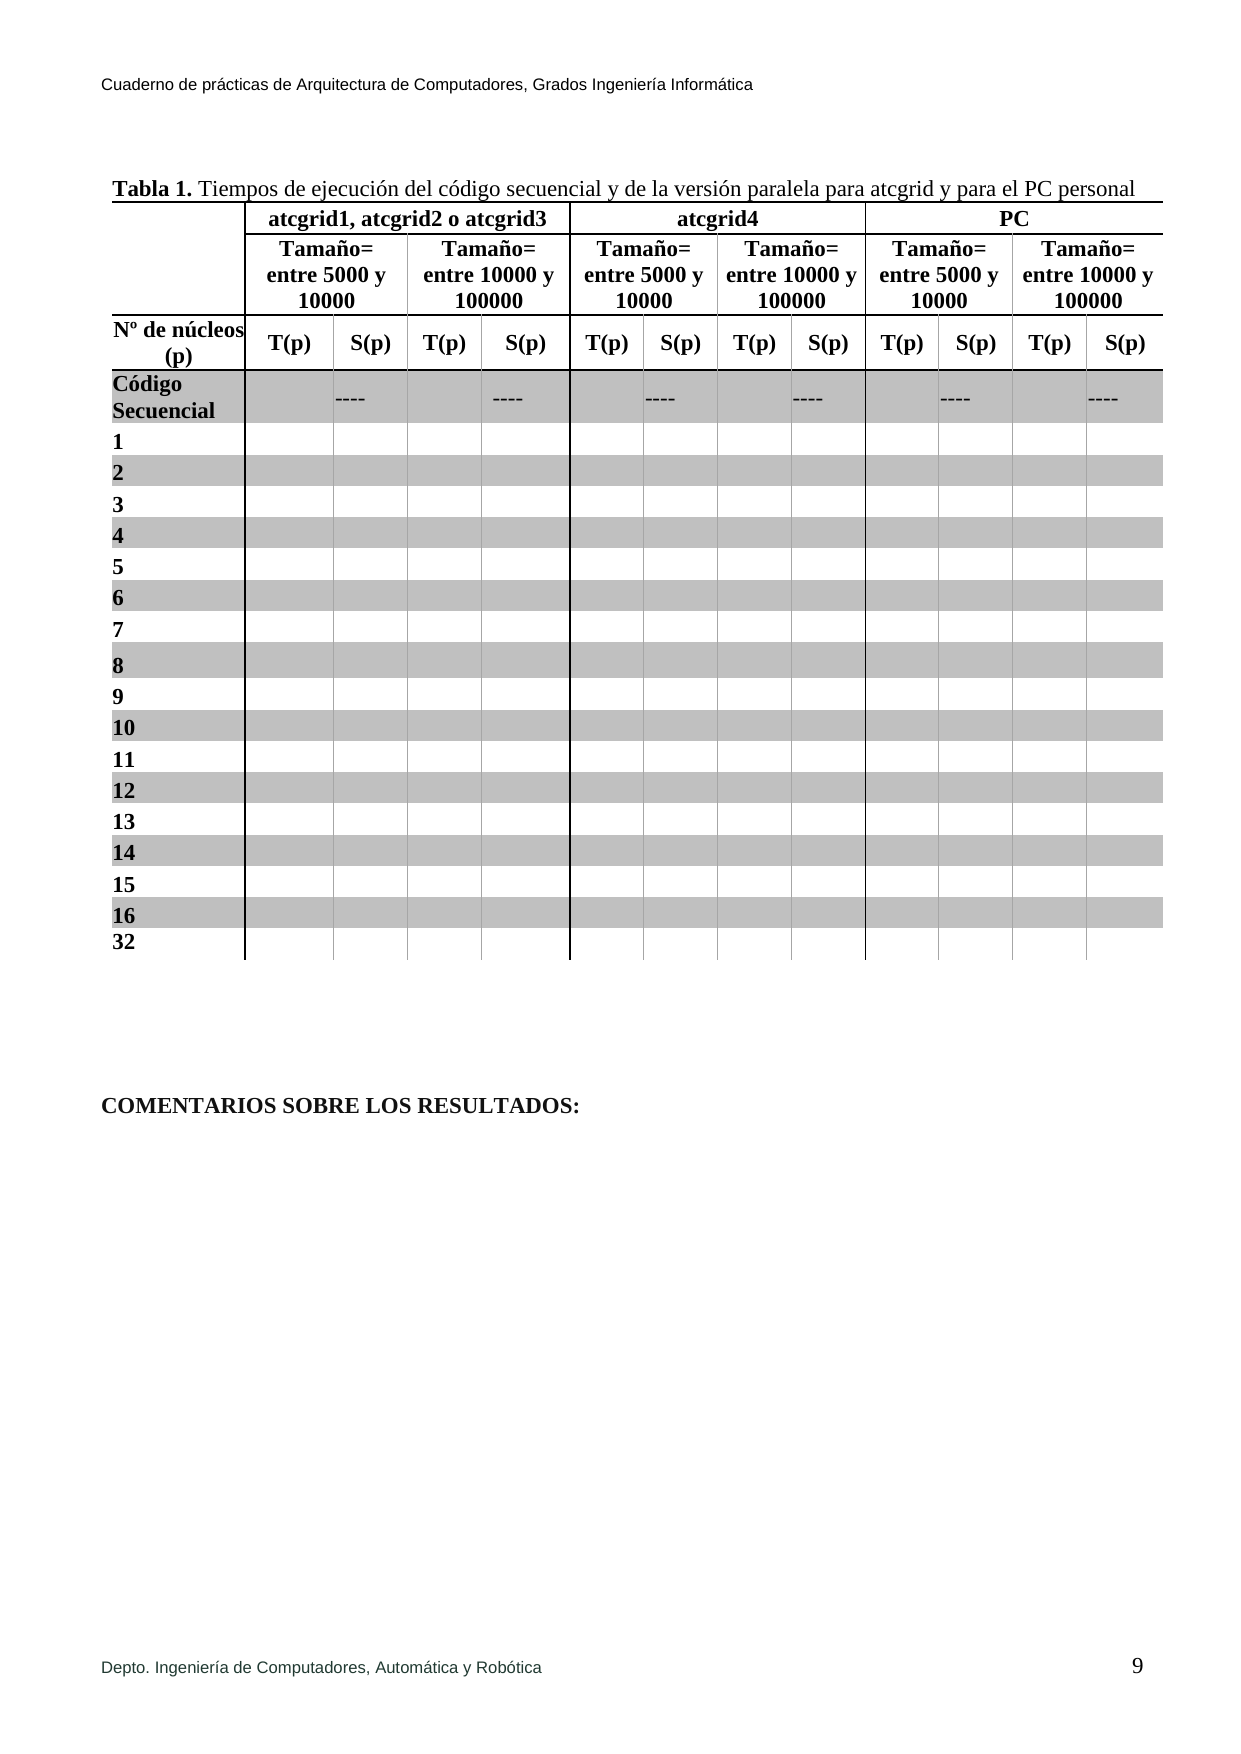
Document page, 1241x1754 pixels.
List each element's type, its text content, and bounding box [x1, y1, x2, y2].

table_cell [1087, 548, 1163, 579]
table_cell [866, 548, 938, 579]
table_cell [644, 455, 717, 486]
table_cell [792, 803, 865, 834]
table_cell [246, 423, 333, 454]
table_cell 15 [112, 866, 244, 897]
table_header Tabla 1. Tiempos de ejecución del código secuencial y de la versión paralela para atcgrid y para el PC personal [101, 175, 1164, 201]
table_cell [939, 710, 1012, 741]
table_cell [334, 897, 407, 928]
table_cell [571, 866, 643, 897]
table_cell [408, 371, 481, 423]
table_cell [1087, 486, 1163, 517]
table_cell [246, 866, 333, 897]
table_cell [571, 741, 643, 772]
table_cell [644, 642, 717, 678]
table_cell [718, 772, 791, 803]
table_cell [1087, 710, 1163, 741]
table_cell [718, 897, 791, 928]
table_cell [408, 642, 481, 678]
table_cell ---- [644, 371, 717, 423]
table_cell [408, 741, 481, 772]
table_cell T(p) [866, 316, 938, 368]
table_cell [644, 611, 717, 642]
table_cell S(p) [644, 316, 717, 368]
table_cell 14 [112, 835, 244, 866]
table_cell [571, 611, 643, 642]
table_cell [718, 611, 791, 642]
table_cell [408, 866, 481, 897]
table_cell [482, 455, 569, 486]
table_cell [718, 423, 791, 454]
table_cell [718, 678, 791, 709]
table_cell [571, 897, 643, 928]
table_cell [482, 517, 569, 548]
table_cell [571, 486, 643, 517]
table_cell [571, 642, 643, 678]
table_cell [334, 486, 407, 517]
table_cell [718, 517, 791, 548]
table_cell [644, 835, 717, 866]
table_cell [792, 710, 865, 741]
table_cell Código Secuencial [112, 371, 244, 423]
table_cell ---- [334, 371, 407, 423]
table_cell [246, 741, 333, 772]
table_cell [718, 486, 791, 517]
table_cell [644, 710, 717, 741]
table_cell [1087, 866, 1163, 897]
table_cell [408, 803, 481, 834]
table_cell 5 [112, 548, 244, 579]
table_cell [644, 772, 717, 803]
table_cell ---- [792, 371, 865, 423]
table_cell T(p) [718, 316, 791, 368]
table_cell [482, 611, 569, 642]
table_cell [1013, 486, 1086, 517]
table_cell [792, 928, 865, 959]
table_cell [408, 710, 481, 741]
table_cell [939, 455, 1012, 486]
table_cell [1087, 741, 1163, 772]
table_cell [571, 371, 643, 423]
table_cell [408, 486, 481, 517]
table_cell [939, 548, 1012, 579]
table_cell [718, 548, 791, 579]
table_cell [939, 642, 1012, 678]
table_cell [246, 486, 333, 517]
table_cell [1087, 678, 1163, 709]
table_cell [939, 741, 1012, 772]
table_cell 13 [112, 803, 244, 834]
table_cell 11 [112, 741, 244, 772]
table_cell 9 [112, 678, 244, 709]
table_cell [718, 928, 791, 959]
table_cell [1087, 928, 1163, 959]
table_cell [1013, 710, 1086, 741]
table_cell [571, 517, 643, 548]
table_cell [408, 580, 481, 611]
table_cell Tamaño= entre 5000 y 10000 [246, 235, 407, 314]
table_cell [1013, 580, 1086, 611]
table_cell [1013, 423, 1086, 454]
table_cell [1013, 642, 1086, 678]
table_cell [939, 897, 1012, 928]
table_cell [866, 455, 938, 486]
table_cell [334, 741, 407, 772]
table_cell Tamaño= entre 10000 y 100000 [1013, 235, 1163, 314]
table_cell [939, 580, 1012, 611]
table_cell [792, 835, 865, 866]
table_cell [334, 803, 407, 834]
table_cell [866, 642, 938, 678]
table_cell [866, 517, 938, 548]
table_header atcgrid4 [571, 203, 865, 232]
table_cell T(p) [246, 316, 333, 368]
table_cell [792, 611, 865, 642]
table_cell [939, 611, 1012, 642]
table_cell [571, 678, 643, 709]
table_cell [334, 611, 407, 642]
table_cell [1087, 455, 1163, 486]
table_cell [1013, 611, 1086, 642]
table_cell [482, 866, 569, 897]
table_cell [408, 678, 481, 709]
table_cell [482, 710, 569, 741]
table_header atcgrid1, atcgrid2 o atcgrid3 [246, 203, 569, 232]
table_cell [246, 455, 333, 486]
table_cell [571, 835, 643, 866]
table_cell Tamaño= entre 10000 y 100000 [408, 235, 569, 314]
table_cell [718, 455, 791, 486]
table_cell [246, 897, 333, 928]
table_cell [482, 897, 569, 928]
table_cell [718, 803, 791, 834]
table_cell [1013, 517, 1086, 548]
table_header [112, 203, 244, 232]
table_cell [408, 423, 481, 454]
table_cell [939, 423, 1012, 454]
table_cell [1013, 741, 1086, 772]
table_cell [246, 928, 333, 959]
table_cell [1087, 772, 1163, 803]
table_cell [571, 423, 643, 454]
table_cell 6 [112, 580, 244, 611]
table_cell [334, 710, 407, 741]
table_cell [246, 548, 333, 579]
table_cell [334, 772, 407, 803]
table_cell [334, 517, 407, 548]
table_cell [866, 611, 938, 642]
table_cell [482, 803, 569, 834]
table_cell [718, 371, 791, 423]
table_cell [112, 234, 244, 314]
table_cell [1013, 866, 1086, 897]
table_cell [939, 678, 1012, 709]
table_cell [571, 548, 643, 579]
table_cell 2 [112, 455, 244, 486]
table_cell [1013, 455, 1086, 486]
table_cell [644, 741, 717, 772]
table_cell [1087, 803, 1163, 834]
table_cell [644, 423, 717, 454]
table_cell [408, 897, 481, 928]
table_cell 4 [112, 517, 244, 548]
table_cell Tamaño= entre 5000 y 10000 [571, 235, 717, 314]
table_cell [246, 371, 333, 423]
table_cell [866, 866, 938, 897]
table_cell [792, 455, 865, 486]
table_cell [408, 611, 481, 642]
table_cell [1013, 928, 1086, 959]
table_cell [571, 772, 643, 803]
table_cell [571, 710, 643, 741]
table_cell [246, 772, 333, 803]
table_cell [718, 741, 791, 772]
table_cell [246, 580, 333, 611]
table_cell [334, 678, 407, 709]
table_cell S(p) [1087, 316, 1163, 368]
table_cell [246, 517, 333, 548]
table_cell [1013, 371, 1086, 423]
table_cell [246, 642, 333, 678]
table_cell 3 [112, 486, 244, 517]
table_cell [1013, 803, 1086, 834]
table_cell [718, 835, 791, 866]
table_cell [644, 803, 717, 834]
table_cell [718, 866, 791, 897]
table_cell [718, 580, 791, 611]
table_cell [718, 642, 791, 678]
table_cell [246, 611, 333, 642]
table_cell [1087, 897, 1163, 928]
table_cell [246, 835, 333, 866]
table_cell [792, 642, 865, 678]
table_cell [792, 548, 865, 579]
table_cell [408, 517, 481, 548]
table_cell [334, 455, 407, 486]
table_cell S(p) [939, 316, 1012, 368]
table_cell [644, 866, 717, 897]
table_cell [644, 548, 717, 579]
table_cell [939, 486, 1012, 517]
table_cell [482, 928, 569, 959]
table_cell [1087, 423, 1163, 454]
table_cell [1087, 835, 1163, 866]
table_cell Tamaño= entre 10000 y 100000 [718, 235, 865, 314]
table_cell [1087, 642, 1163, 678]
table_cell [334, 866, 407, 897]
table_cell Nº de núcleos (p) [112, 316, 244, 368]
table_cell [866, 710, 938, 741]
table_cell [571, 803, 643, 834]
table_cell [644, 486, 717, 517]
table_cell [334, 548, 407, 579]
table_cell [482, 642, 569, 678]
table_cell [1013, 835, 1086, 866]
table_cell [571, 580, 643, 611]
table_cell [866, 897, 938, 928]
table_cell [644, 928, 717, 959]
table_cell [939, 803, 1012, 834]
table_cell [1087, 580, 1163, 611]
table_cell ---- [482, 371, 569, 423]
table_cell [644, 678, 717, 709]
table_cell [792, 580, 865, 611]
table_cell [644, 517, 717, 548]
table_cell [939, 835, 1012, 866]
table_cell [866, 371, 938, 423]
table_cell [482, 835, 569, 866]
table_cell [866, 486, 938, 517]
table_cell 12 [112, 772, 244, 803]
table_cell [408, 928, 481, 959]
table_cell [866, 678, 938, 709]
table_cell [718, 710, 791, 741]
table_cell [939, 772, 1012, 803]
table_cell [408, 772, 481, 803]
table_header PC [866, 203, 1163, 232]
table_cell [482, 423, 569, 454]
table_cell [792, 897, 865, 928]
table_cell [1087, 517, 1163, 548]
table_cell [571, 928, 643, 959]
table_cell [334, 642, 407, 678]
table_cell [1013, 772, 1086, 803]
table_cell 1 [112, 423, 244, 454]
table_cell 32 [112, 928, 244, 959]
table_cell [644, 897, 717, 928]
table_cell Tamaño= entre 5000 y 10000 [866, 235, 1012, 314]
table_cell [644, 580, 717, 611]
table_cell [101, 201, 244, 959]
table_cell [482, 678, 569, 709]
table_cell [482, 741, 569, 772]
table_cell 16 [112, 897, 244, 928]
table_cell [1013, 678, 1086, 709]
table_cell [792, 678, 865, 709]
table_cell S(p) [792, 316, 865, 368]
table_cell [866, 835, 938, 866]
table_cell [246, 678, 333, 709]
table_cell S(p) [482, 316, 569, 368]
table_cell [939, 866, 1012, 897]
text COMENTARIOS SOBRE LOS RESULTADOS: [101, 1092, 1143, 1118]
table_cell [246, 803, 333, 834]
table_cell [408, 548, 481, 579]
table_cell [792, 486, 865, 517]
table_cell [866, 772, 938, 803]
table_cell [482, 486, 569, 517]
table_cell [792, 423, 865, 454]
table_cell [571, 455, 643, 486]
table_cell [408, 835, 481, 866]
table_cell [1013, 897, 1086, 928]
table_cell [939, 517, 1012, 548]
table_cell [334, 423, 407, 454]
table_cell 8 [112, 642, 244, 678]
table_cell [792, 517, 865, 548]
table_cell [334, 928, 407, 959]
table_cell T(p) [571, 316, 643, 368]
table_cell [866, 741, 938, 772]
table_cell [482, 580, 569, 611]
table_cell 7 [112, 611, 244, 642]
table_cell 10 [112, 710, 244, 741]
table_cell [482, 548, 569, 579]
table_cell [246, 710, 333, 741]
table_cell [866, 803, 938, 834]
table_cell [334, 835, 407, 866]
table_cell [866, 423, 938, 454]
table_cell ---- [1087, 371, 1163, 423]
table_cell ---- [939, 371, 1012, 423]
table_cell T(p) [408, 316, 481, 368]
table_cell [939, 928, 1012, 959]
table_cell [792, 772, 865, 803]
table_cell S(p) [334, 316, 407, 368]
table_cell [792, 741, 865, 772]
table_cell [792, 866, 865, 897]
table_cell [866, 928, 938, 959]
table_cell [1087, 611, 1163, 642]
table_cell [1013, 548, 1086, 579]
table_cell [482, 772, 569, 803]
table_cell [408, 455, 481, 486]
table_cell T(p) [1013, 316, 1086, 368]
table_cell [866, 580, 938, 611]
table_cell [334, 580, 407, 611]
